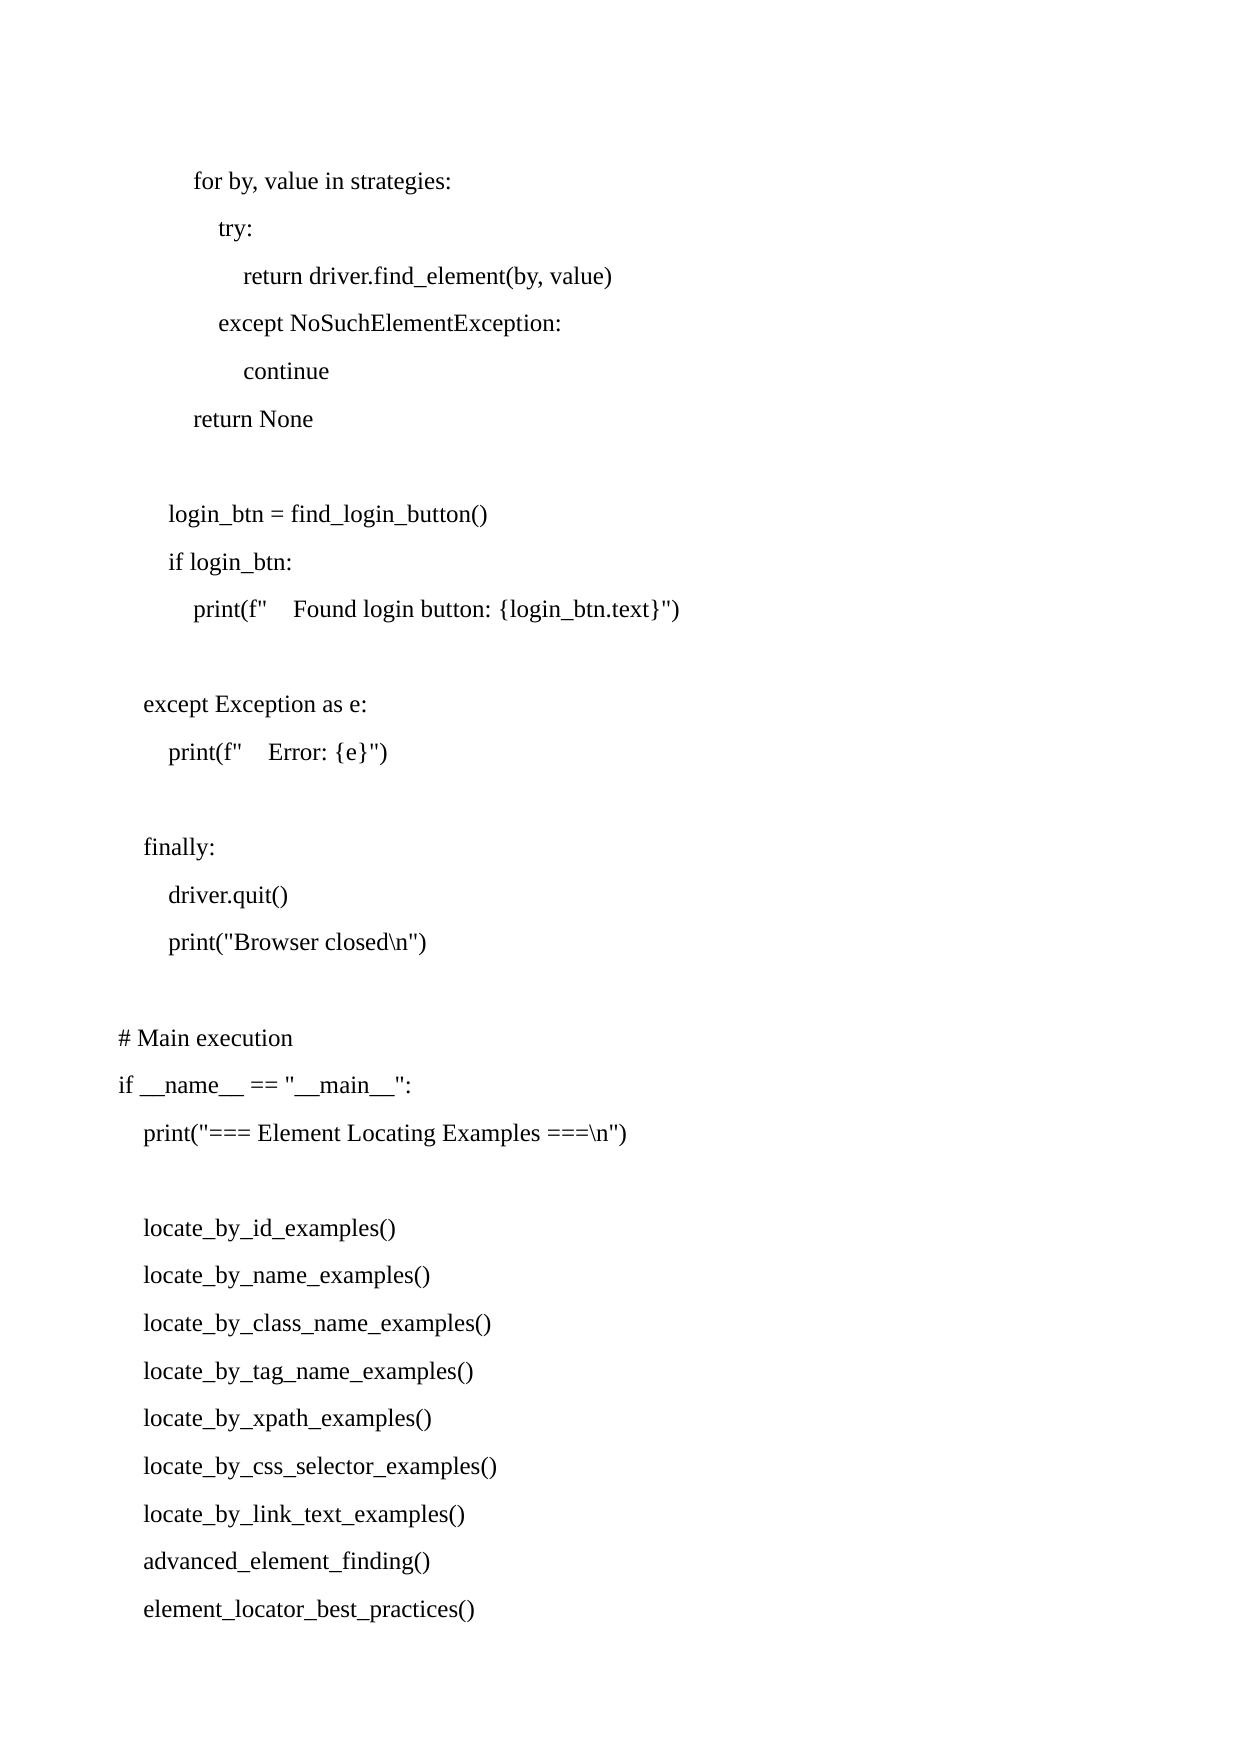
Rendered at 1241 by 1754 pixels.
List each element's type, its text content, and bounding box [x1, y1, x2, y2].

text locate_by_link_text_examples() [118, 1499, 1122, 1527]
text print("Browser closed\n") [118, 927, 1122, 956]
text advanced_element_finding() [118, 1546, 1122, 1575]
text locate_by_css_selector_examples() [118, 1451, 1122, 1480]
text return driver.find_element(by, value) [118, 261, 1122, 290]
text except NoSuchElementException: [118, 308, 1122, 337]
text continue [118, 356, 1122, 385]
text login_btn = find_login_button() [118, 499, 1122, 528]
text except Exception as e: [118, 689, 1122, 718]
text if __name__ == "__main__": [118, 1070, 1122, 1099]
text return None [118, 404, 1122, 432]
text locate_by_class_name_examples() [118, 1308, 1122, 1337]
text driver.quit() [118, 880, 1122, 908]
text print(f"❌ Error: {e}") [118, 737, 1122, 766]
text print(f"✅ Found login button: {login_btn.text}") [118, 594, 1122, 623]
text print("=== Element Locating Examples ===\n") [118, 1118, 1122, 1147]
text locate_by_xpath_examples() [118, 1403, 1122, 1432]
text try: [118, 213, 1122, 242]
text for by, value in strategies: [118, 166, 1122, 194]
text if login_btn: [118, 547, 1122, 575]
text locate_by_id_examples() [118, 1213, 1122, 1242]
text finally: [118, 832, 1122, 861]
text locate_by_name_examples() [118, 1261, 1122, 1289]
text element_locator_best_practices() [118, 1594, 1122, 1623]
text locate_by_tag_name_examples() [118, 1356, 1122, 1384]
text # Main execution [118, 1023, 1122, 1051]
